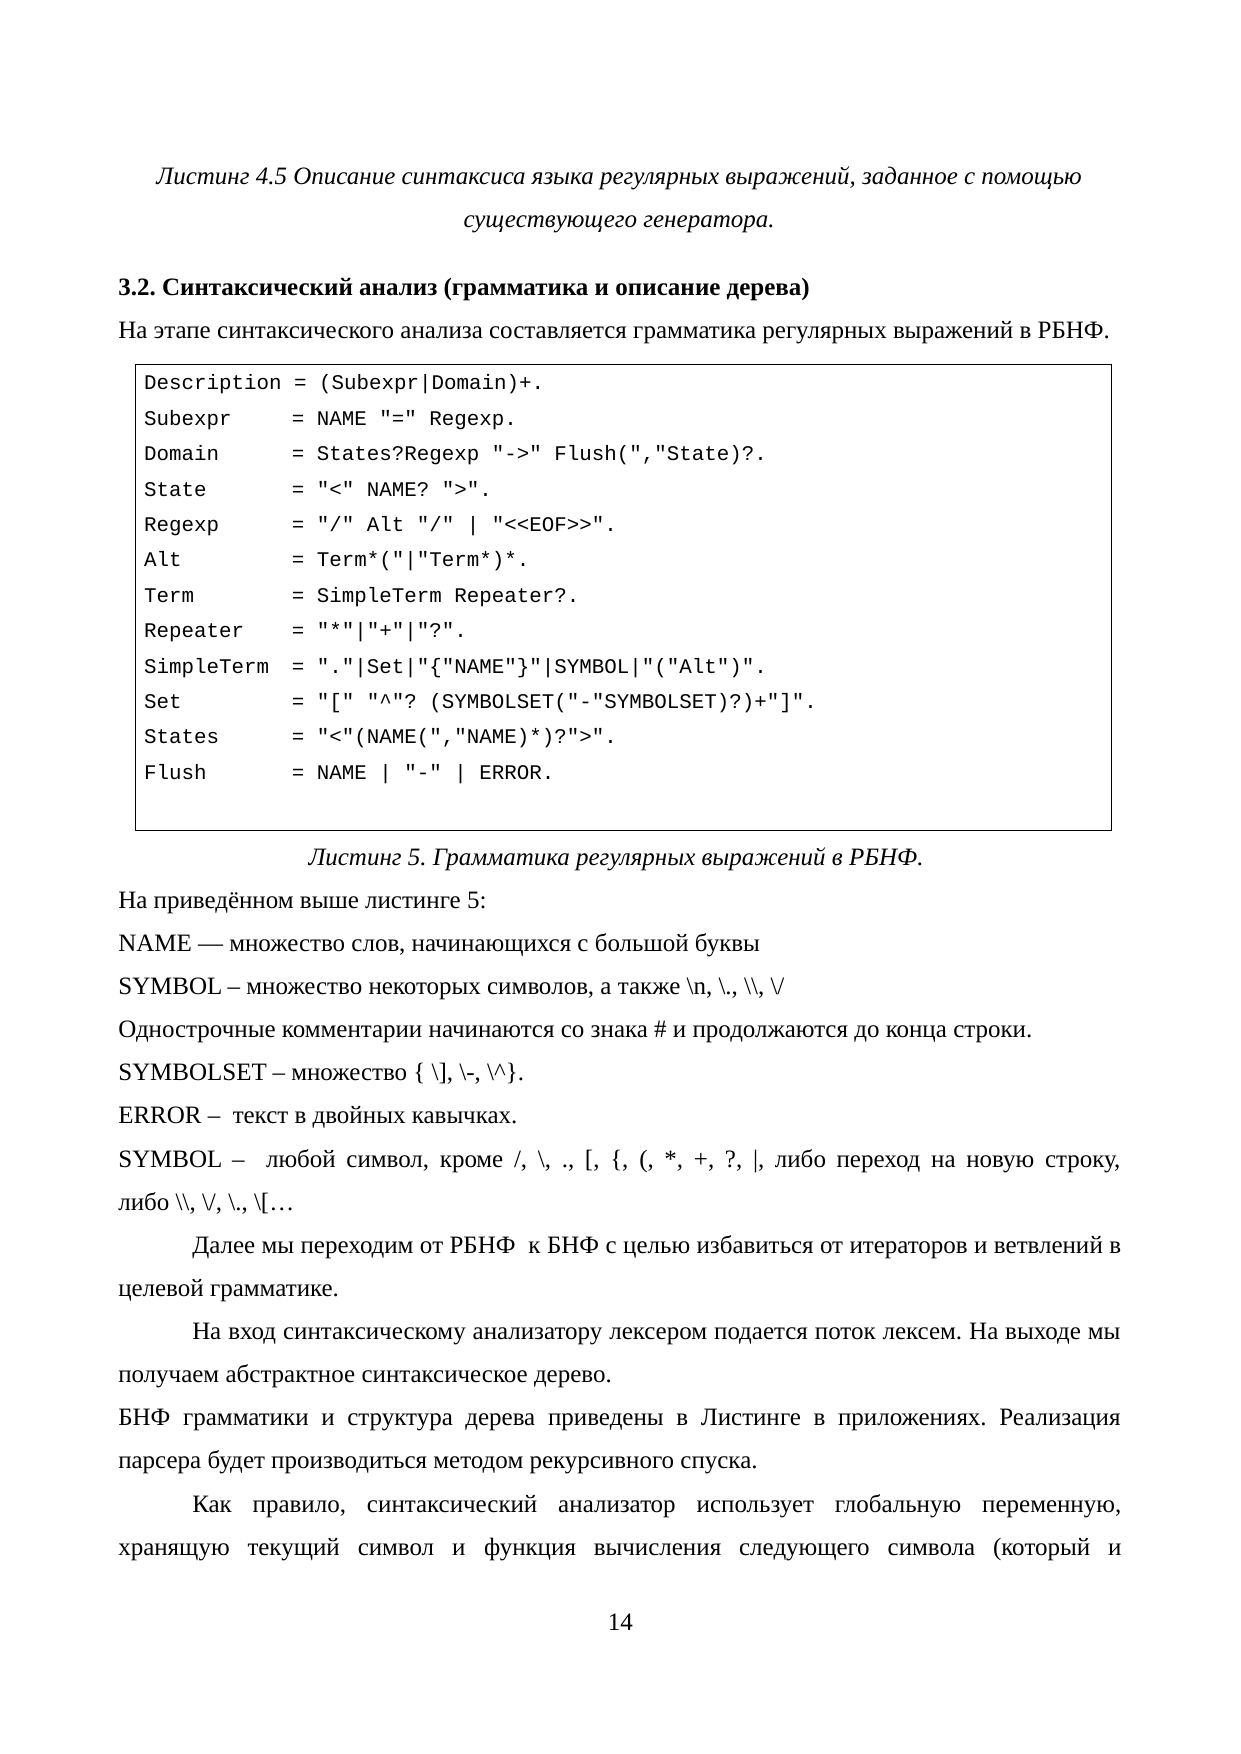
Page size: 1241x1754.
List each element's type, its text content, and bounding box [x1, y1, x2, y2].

text На этапе синтаксического анализа составляется грамматика регулярных выражений в РБНФ. [118, 316, 1122, 344]
text Domain = States?Regexp "->" Flush(","State)?. [144, 443, 1103, 467]
text SimpleTerm = "."|Set|"{"NAME"}"|SYMBOL|"("Alt")". [144, 656, 1103, 679]
text Repeater = "*"|"+"|"?". [144, 620, 1103, 644]
text SYMBOLSET – множество { \], \-, \^}. [118, 1057, 1122, 1086]
text Листинг 5. Грамматика регулярных выражений в РБНФ. [118, 645, 1122, 871]
text States = "<"(NAME(","NAME)*)?">". [144, 727, 1103, 750]
text SYMBOL – множество некоторых символов, а также \n, \., \\, \/ [118, 971, 1122, 1000]
text Term = SimpleTerm Repeater?. [144, 585, 1103, 608]
text На приведённом выше листинге 5: [118, 885, 1122, 914]
text Далее мы переходим от РБНФ к БНФ с целью избавиться от итераторов и ветвлений в целевой грамматике. [118, 1230, 1122, 1302]
subtitle 3.2. Синтаксический анализ (грамматика и описание дерева) [118, 272, 1122, 301]
text Как правило, синтаксический анализатор использует глобальную переменную, хранящую текущий символ и функция вычисления следующего символа (который и [118, 1489, 1122, 1561]
text Alt = Term*("|"Term*)*. [144, 549, 1103, 573]
text SYMBOL – любой символ, кроме /, \, ., [, {, (, *, +, ?, |, либо переход на новую строку, либо \\, \/, \., \[… [118, 1144, 1122, 1216]
text На вход синтаксическому анализатору лексером подается поток лексем. На выходе мы получаем абстрактное синтаксическое дерево. [118, 1316, 1122, 1388]
text БНФ грамматики и структура дерева приведены в Листинге в приложениях. Реализация парсера будет производиться методом рекурсивного спуска. [118, 1402, 1122, 1474]
text Листинг 4.5 Описание синтаксиса языка регулярных выражений, заданное с помощью существующего генератора. [118, 161, 1122, 233]
text Однострочные комментарии начинаются со знака # и продолжаются до конца строки. [118, 1014, 1122, 1043]
text Flush = NAME | "-" | ERROR. [144, 762, 1103, 786]
text NAME — множество слов, начинающихся с большой буквы [118, 928, 1122, 957]
text Subexpr = NAME "=" Regexp. [144, 408, 1103, 431]
text ERROR – текст в двойных кавычках. [118, 1101, 1122, 1129]
text State = "<" NAME? ">". [144, 479, 1103, 502]
text Regexp = "/" Alt "/" | "<<EOF>>". [144, 514, 1103, 538]
text Set = "[" "^"? (SYMBOLSET("-"SYMBOLSET)?)+"]". [144, 691, 1103, 715]
text Description = (Subexpr|Domain)+. [144, 372, 1103, 396]
